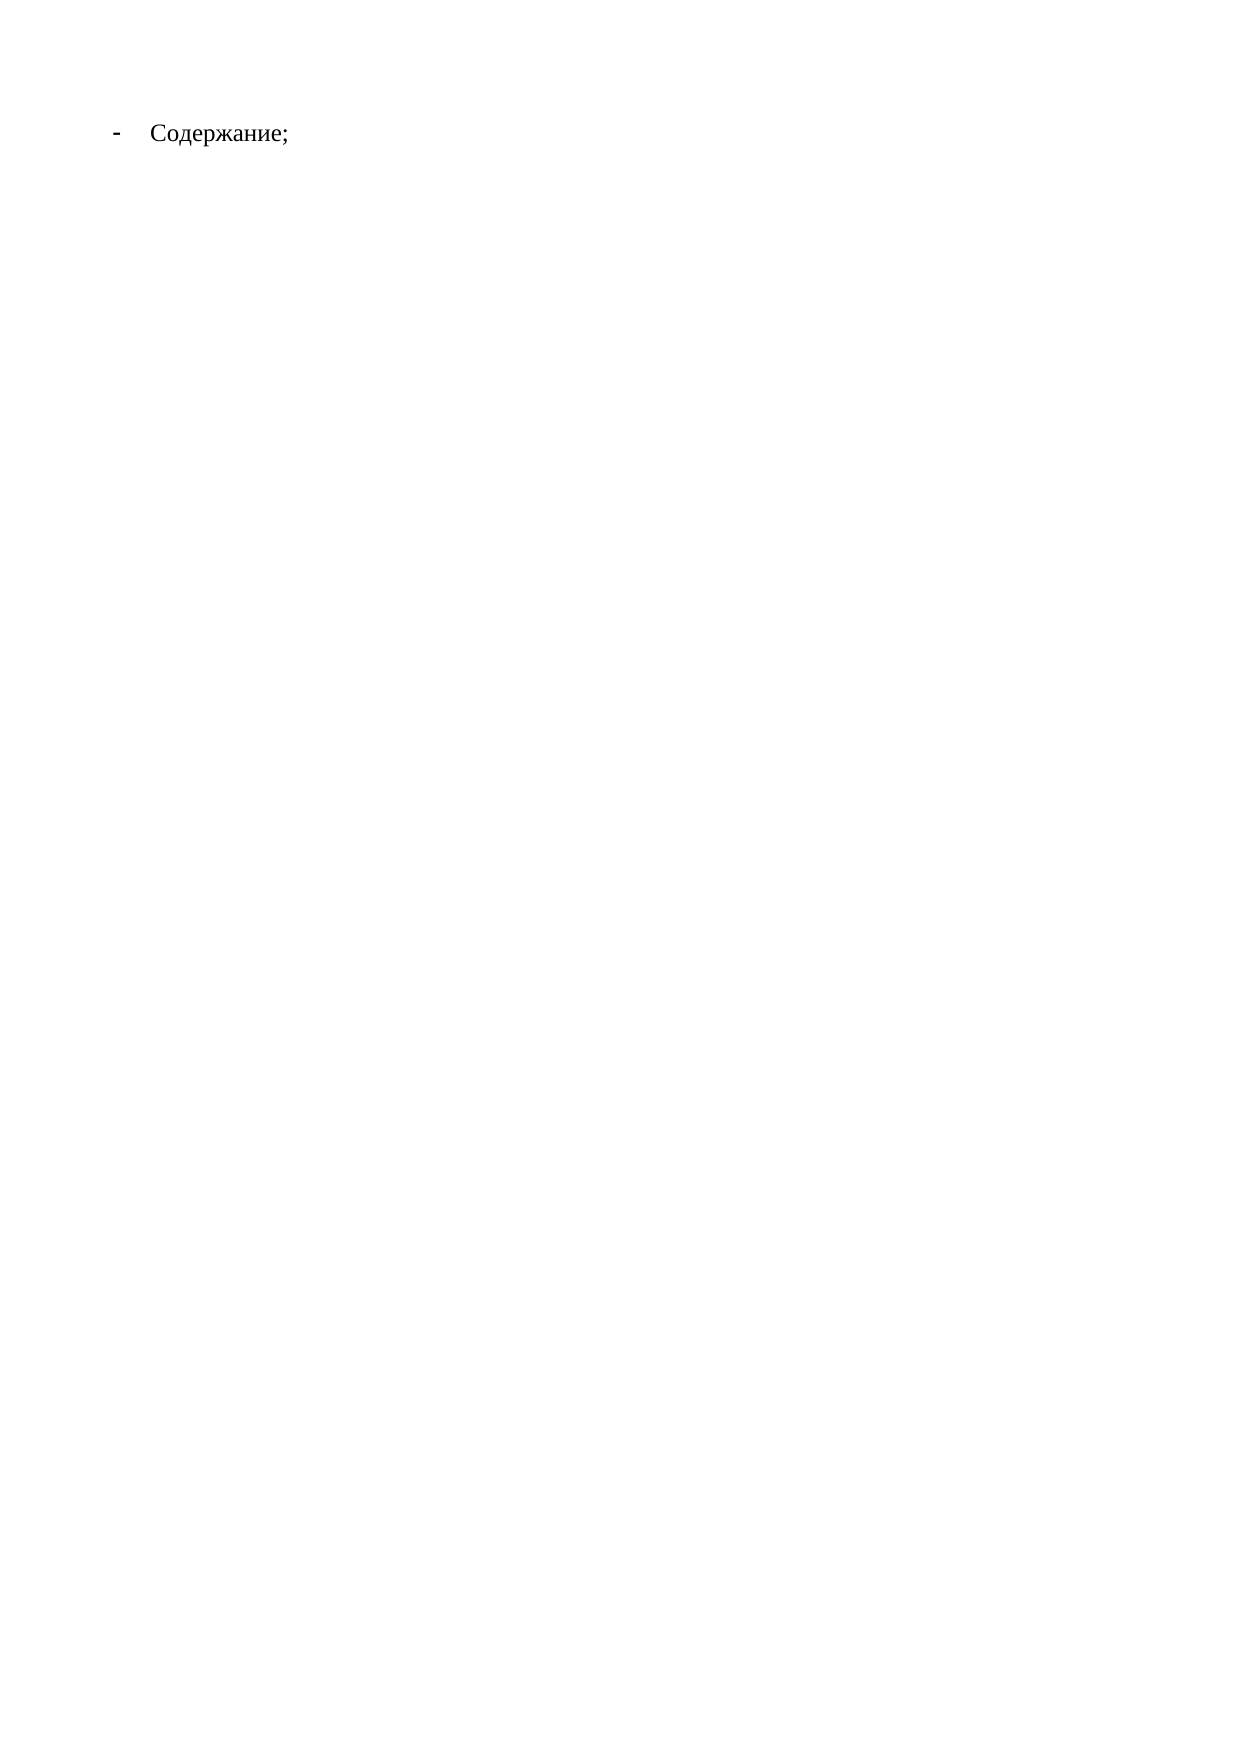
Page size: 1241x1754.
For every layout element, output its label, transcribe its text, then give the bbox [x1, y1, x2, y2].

list Содержание; [112, 118, 1152, 147]
